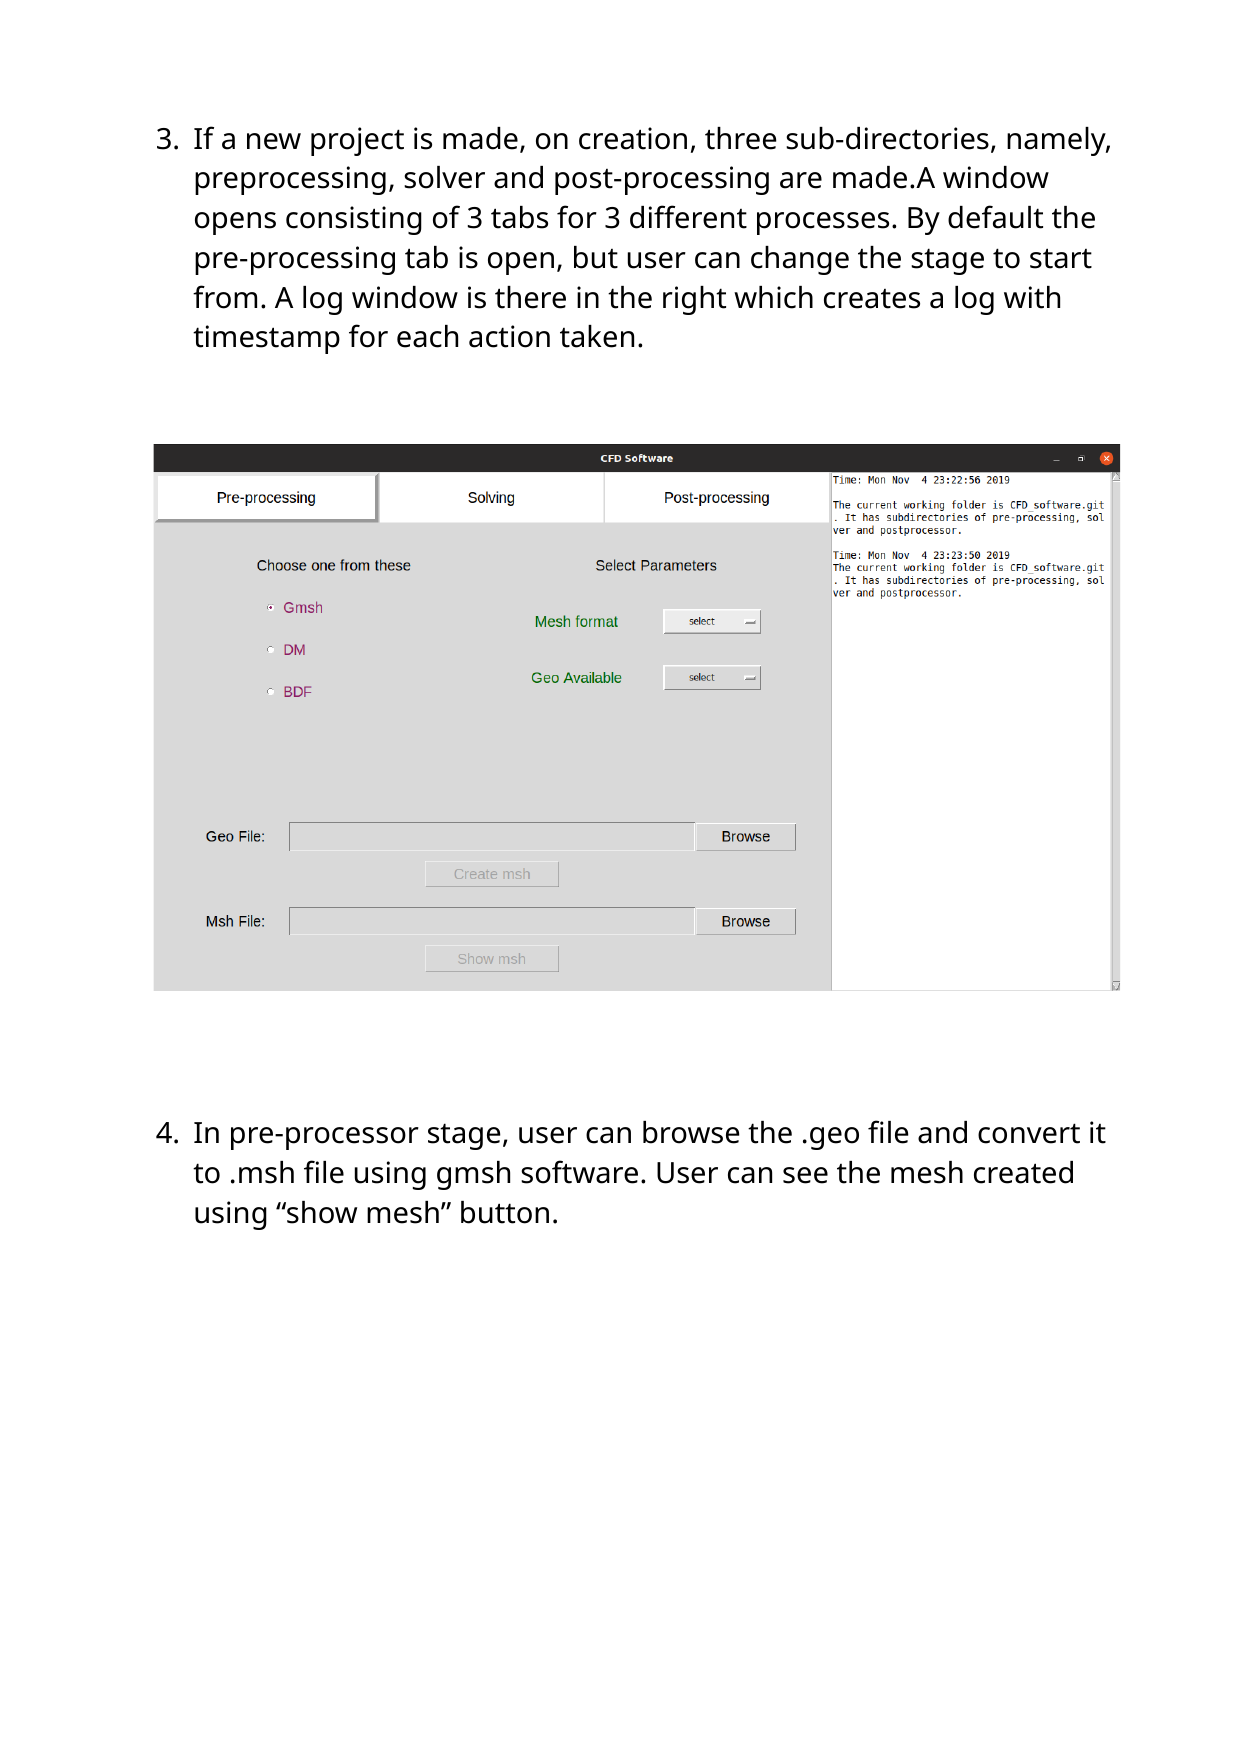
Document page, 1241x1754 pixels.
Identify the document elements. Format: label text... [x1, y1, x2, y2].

subtitle In pre-processor stage, user can browse the .geo file and convert it to .msh file using gmsh software. User can see the mesh created using “show mesh” button. [156, 1113, 1122, 1232]
picture [153, 444, 1121, 991]
subtitle If a new project is made, on creation, three sub-directories, namely, preprocessing, solver and post-processing are made.A window opens consisting of 3 tabs for 3 different processes. By default the pre-processing tab is open, but user can change the stage to start from. A log window is there in the right which creates a log with timestamp for each action taken. [156, 118, 1122, 356]
